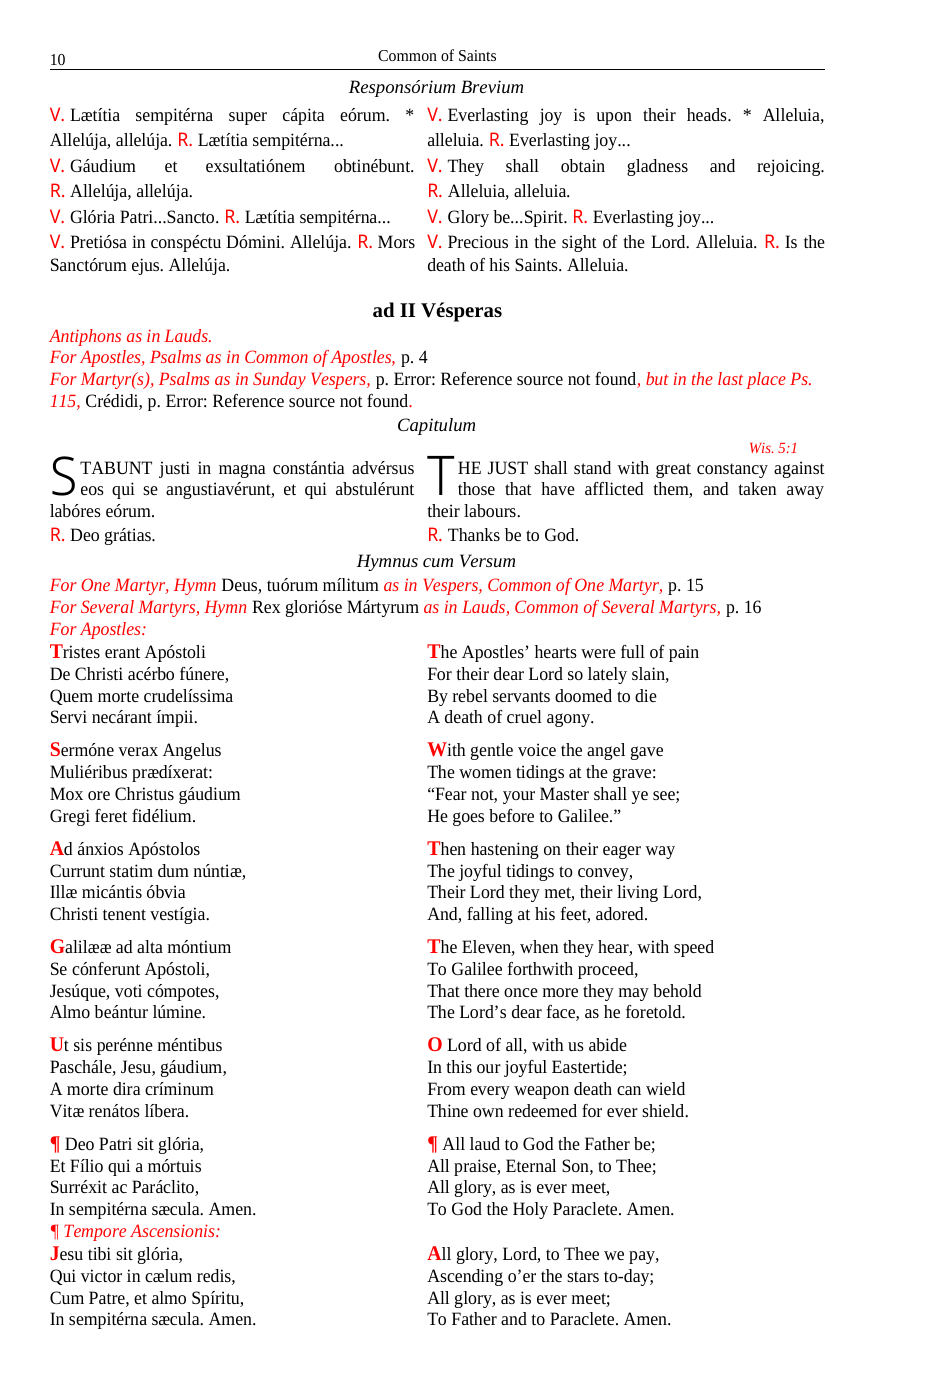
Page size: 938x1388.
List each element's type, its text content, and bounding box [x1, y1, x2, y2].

text For Martyr(s), Psalms as in Sunday Vespers, p. , but in the last place Ps. 115, Crédidi, p. . [49, 368, 825, 411]
text Responsórium Brevium [49, 76, 825, 98]
text Wis. 5:1 [49, 439, 825, 457]
table_cell [421, 728, 825, 737]
table_header THE JUST shall stand with great constancy against those that have afflicted them, and taken away their labours. R. Thanks be to God. [421, 457, 825, 547]
text For One Martyr, Hymn Deus, tuórum mílitum as in Vespers, Common of One Martyr, p. 14 [49, 574, 825, 596]
table_cell O Lord of all, with us abide In this our joyful Eastertide; From every weapon death can wield Thine own redeemed for ever shield. [421, 1033, 825, 1121]
table_header The Apostles’ hearts were full of pain For their dear Lord so lately slain, By rebel servants doomed to die A death of cruel agony. [421, 639, 825, 728]
text ¶ Tempore Ascensionis: [49, 1219, 825, 1241]
table_header Jesu tibi sit glória, Qui victor in cælum redis, Cum Patre, et almo Spíritu, In sempitérna sæcula. Amen. [50, 1241, 421, 1330]
table_cell ¶ All laud to God the Father be; All praise, Eternal Son, to Thee; All glory, as is ever meet, To God the Holy Paraclete. Amen. [421, 1131, 825, 1219]
table_cell [50, 1121, 421, 1131]
table_cell [421, 1121, 825, 1131]
table_cell With gentle voice the angel gave The women tidings at the grave: “Fear not, your Master shall ye see; He goes before to Galilee.” [421, 738, 825, 826]
table_cell V. Glory be...Spirit. R. Everlasting joy... [421, 203, 825, 228]
table_cell Ad ánxios Apóstolos Currunt statim dum núntiæ, Illæ micántis óbvia Christi tenent vestígia. [50, 836, 421, 924]
table_cell Galilææ ad alta móntium Se cónferunt Apóstoli, Jesúque, voti cómpotes, Almo beántur lúmine. [50, 934, 421, 1023]
text Hymnus cum Versum [49, 550, 825, 571]
text Capitulum [49, 414, 825, 436]
table_cell ¶ Deo Patri sit glória, Et Fílio qui a mórtuis Surréxit ac Paráclito, In sempitérna sæcula. Amen. [50, 1131, 421, 1219]
table_cell [50, 925, 421, 934]
text For Apostles, Psalms as in Common of Apostles, p. 4 [49, 346, 825, 368]
table_header V. Precious in the sight of the Lord. Alleluia. R. Is the death of his Saints. Alleluia. [421, 229, 825, 276]
table_cell Sermóne verax Angelus Muliéribus prædíxerat: Mox ore Christus gáudium Gregi feret fidélium. [50, 738, 421, 826]
table_header Tristes erant Apóstoli De Christi acérbo fúnere, Quem morte crudelíssima Servi necárant ímpii. [50, 639, 421, 728]
table_header V. Everlasting joy is upon their heads. * Alleluia, alleluia. R. Everlasting joy... [421, 101, 825, 152]
table_cell Ut sis perénne méntibus Paschále, Jesu, gáudium, A morte dira críminum Vitæ renátos líbera. [50, 1033, 421, 1121]
table_cell V. Gáudium et exsultatiónem obtinébunt. R. Allelúja, allelúja. [50, 152, 421, 203]
table_cell [421, 826, 825, 836]
table_cell [50, 728, 421, 737]
table_cell V. They shall obtain gladness and rejoicing. R. Alleluia, alleluia. [421, 152, 825, 203]
table_cell [421, 1023, 825, 1032]
table_header V. Lætítia sempitérna super cápita eórum. * Allelúja, allelúja. R. Lætítia sempitérna... [50, 101, 421, 152]
table_cell The Eleven, when they hear, with speed To Galilee forthwith proceed, That there once more they may behold The Lord’s dear face, as he foretold. [421, 934, 825, 1023]
text For Several Martyrs, Hymn Rex glorióse Mártyrum as in Lauds, Common of Several Martyrs, p. 16 [49, 596, 825, 617]
text Antiphons as in Lauds. [49, 325, 825, 346]
table_header STABUNT justi in magna constántia advérsus eos qui se angustiavérunt, et qui abstulérunt labóres eórum. R. Deo grátias. [50, 457, 421, 547]
table_cell [421, 925, 825, 934]
table_cell Then hastening on their eager way The joyful tidings to convey, Their Lord they met, their living Lord, And, falling at his feet, adored. [421, 836, 825, 924]
table_header V. Pretiósa in conspéctu Dómini. Allelúja. R. Mors Sanctórum ejus. Allelúja. [50, 229, 421, 276]
table_cell V. Glória Patri...Sancto. R. Lætítia sempitérna... [50, 203, 421, 228]
table_header All glory, Lord, to Thee we pay, Ascending o’er the stars to-day; All glory, as is ever meet; To Father and to Paraclete. Amen. [421, 1241, 825, 1330]
table_cell [50, 1023, 421, 1032]
text ad II Vésperas [49, 298, 825, 322]
text For Apostles: [49, 617, 825, 639]
table_cell [50, 826, 421, 836]
